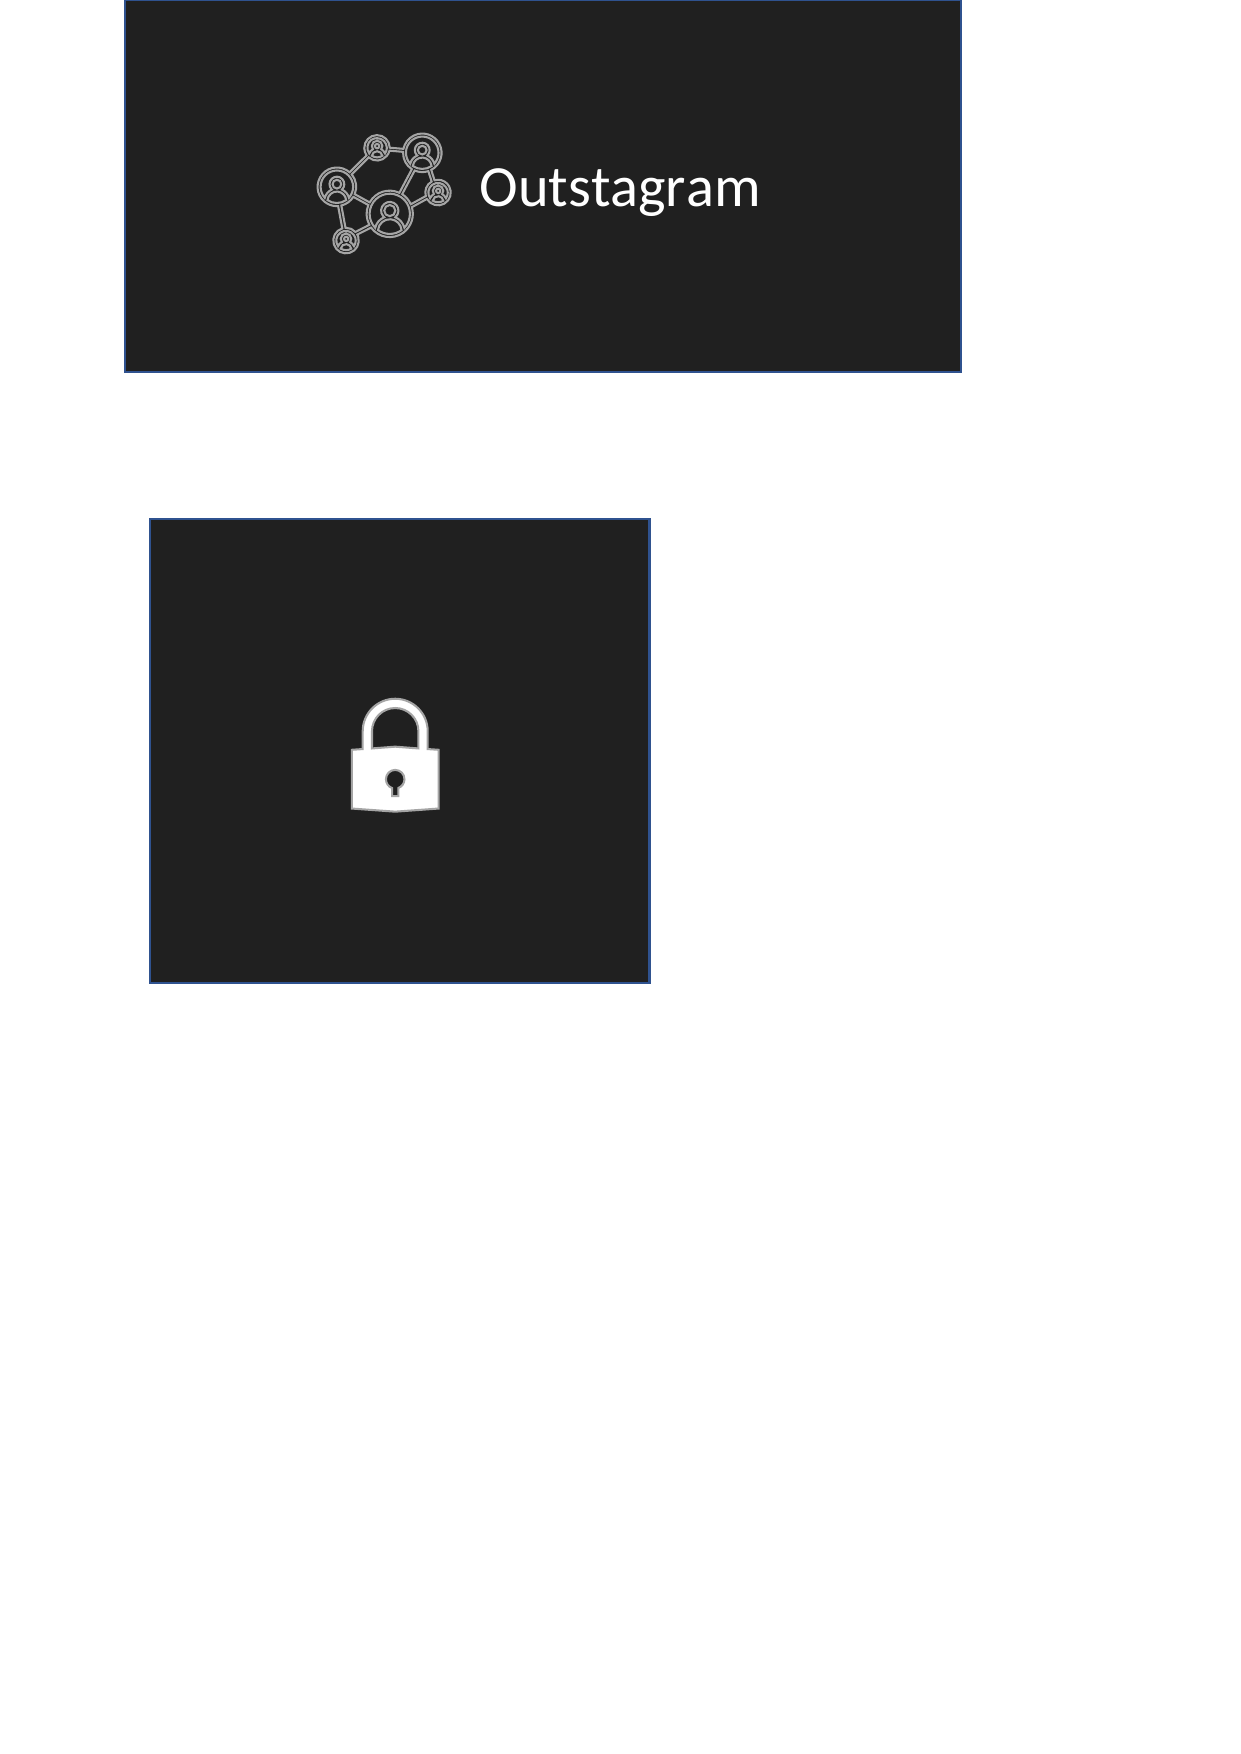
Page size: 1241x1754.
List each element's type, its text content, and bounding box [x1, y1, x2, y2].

text Outstagram [962, 150, 1090, 221]
